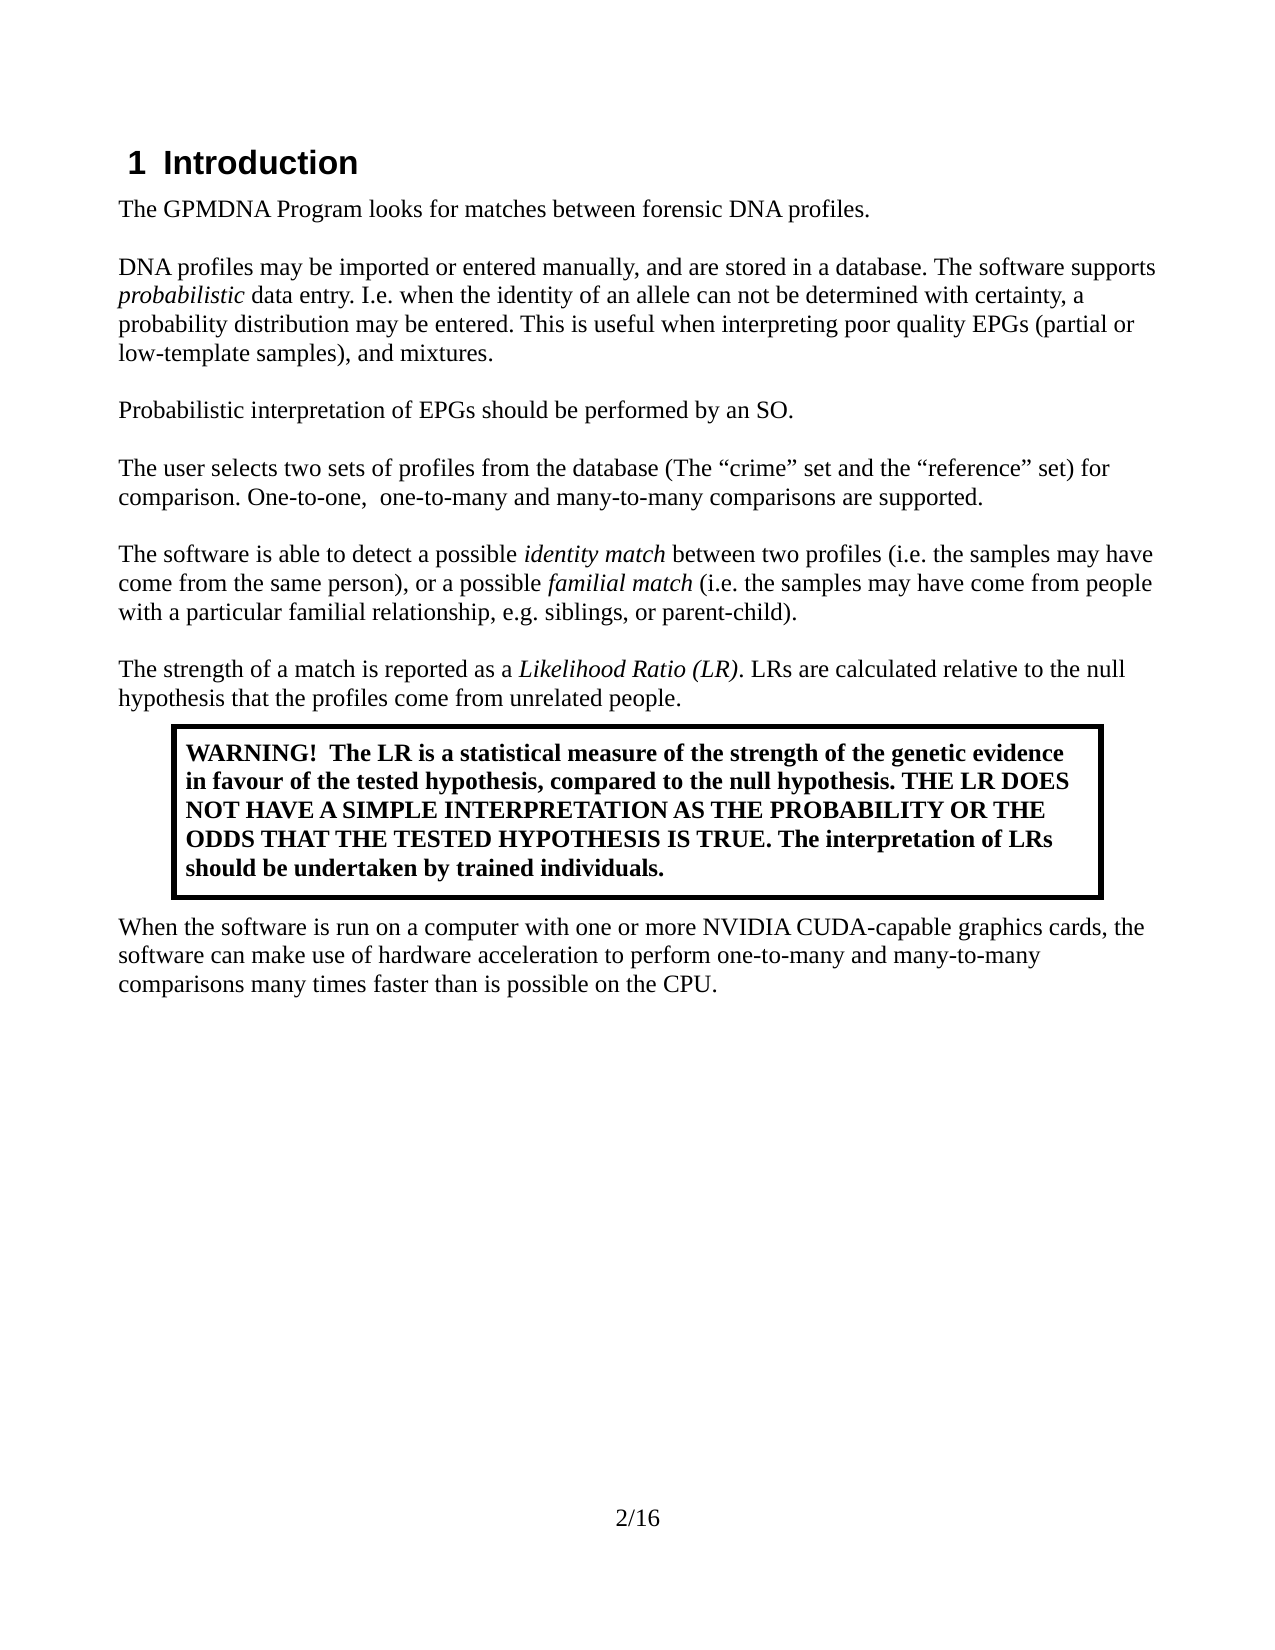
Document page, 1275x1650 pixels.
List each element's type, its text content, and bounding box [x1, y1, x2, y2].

text The GPMDNA Program looks for matches between forensic DNA profiles. [118, 194, 1157, 223]
text WARNING! The LR is a statistical measure of the strength of the genetic evidence in favour of the tested hypothesis, compared to the null hypothesis. THE LR DOES NOT HAVE A SIMPLE INTERPRETATION AS THE PROBABILITY OR THE ODDS THAT THE TESTED HYPOTHESIS IS TRUE. The interpretation of LRs should be undertaken by trained individuals. [185, 738, 1089, 881]
text The software is able to detect a possible identity match between two profiles (i.e. the samples may have come from the same person), or a possible familial match (i.e. the samples may have come from people with a particular familial relationship, e.g. siblings, or parent-child). [118, 539, 1157, 626]
text When the software is run on a computer with one or more NVIDIA CUDA-capable graphics cards, the software can make use of hardware acceleration to perform one-to-many and many-to-many comparisons many times faster than is possible on the CPU. [118, 712, 1157, 998]
text The strength of a match is reported as a Likelihood Ratio (LR). LRs are calculated relative to the null hypothesis that the profiles come from unrelated people. [118, 654, 1157, 712]
text The user selects two sets of profiles from the database (The “crime” set and the “reference” set) for comparison. One-to-one, one-to-many and many-to-many comparisons are supported. [118, 453, 1157, 511]
text Probabilistic interpretation of EPGs should be performed by an SO. [118, 396, 1157, 424]
subtitle Introduction [118, 143, 1157, 182]
text DNA profiles may be imported or entered manually, and are stored in a database. The software supports probabilistic data entry. I.e. when the identity of an allele can not be determined with certainty, a probability distribution may be entered. This is useful when interpreting poor quality EPGs (partial or low-template samples), and mixtures. [118, 252, 1157, 367]
